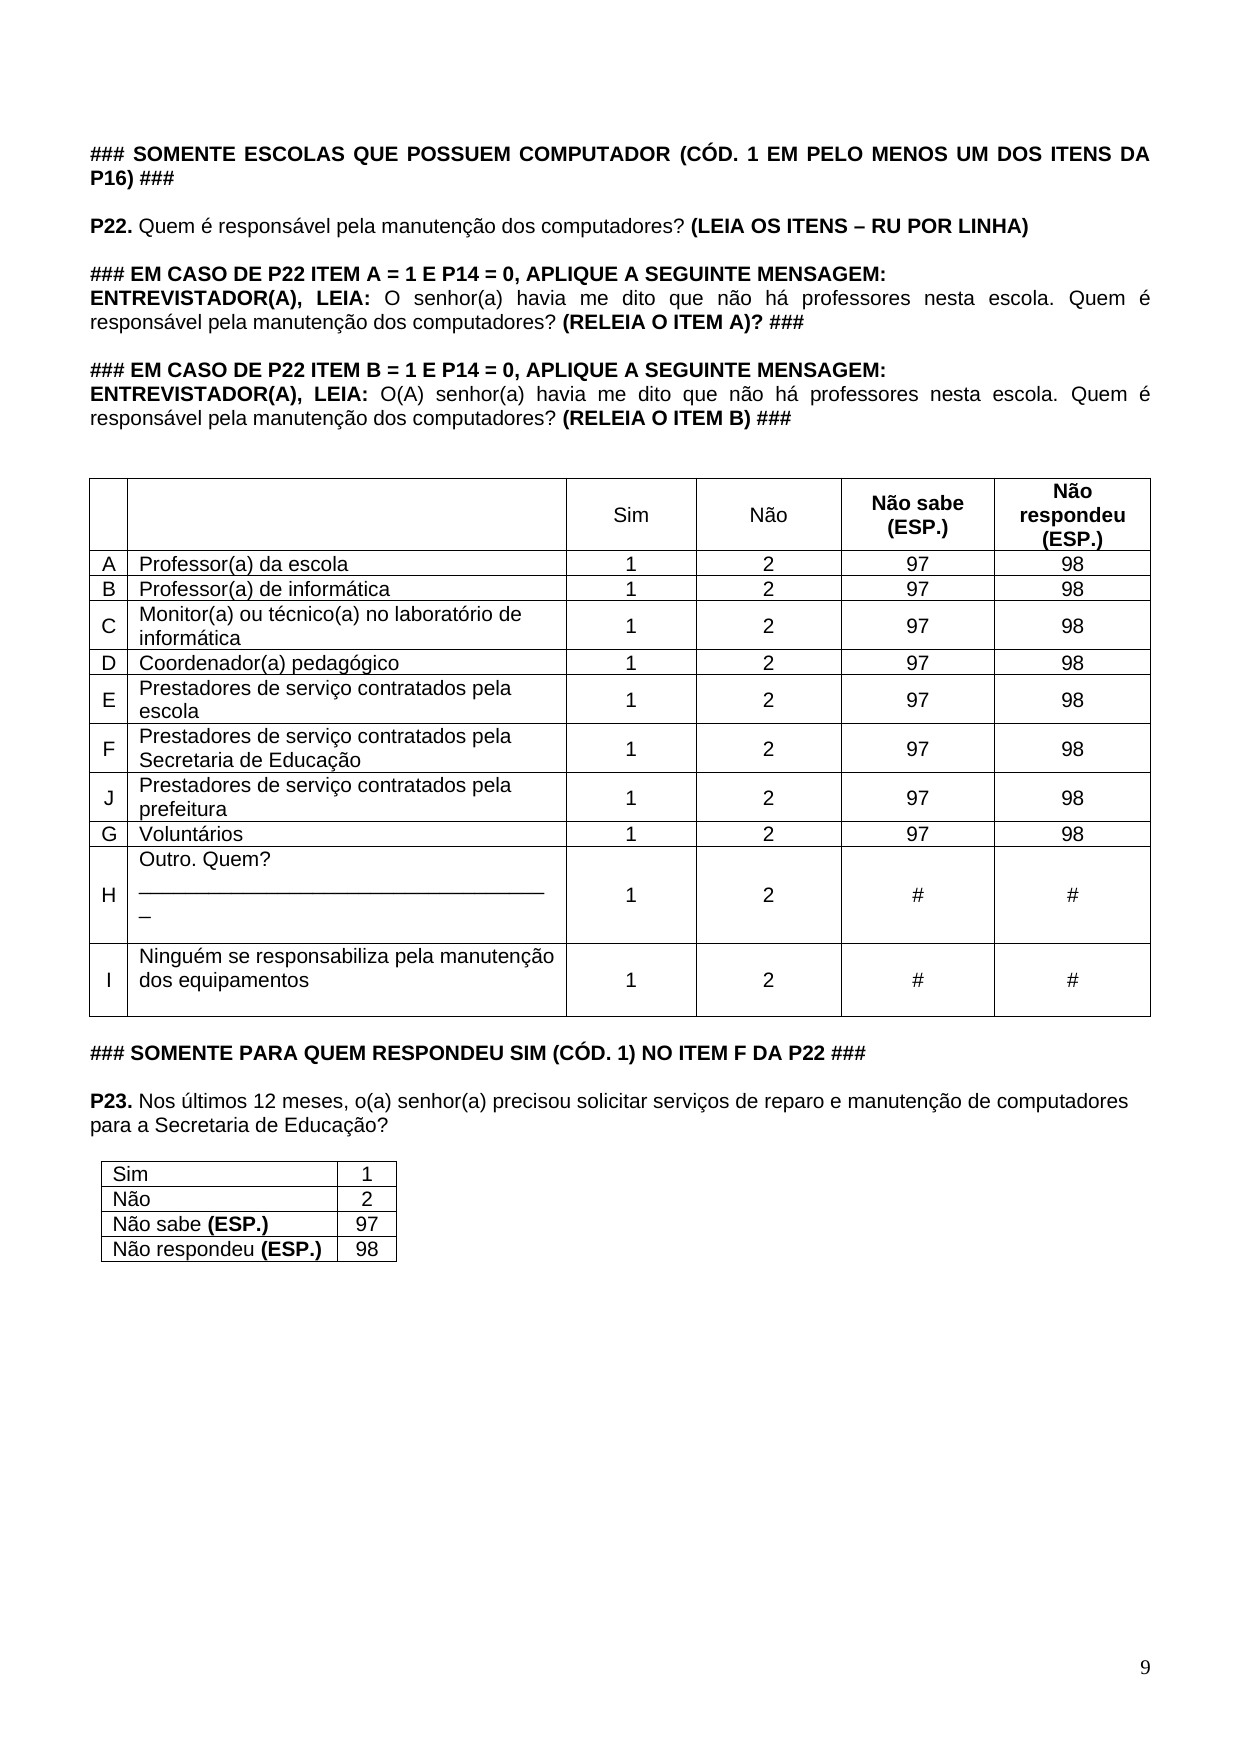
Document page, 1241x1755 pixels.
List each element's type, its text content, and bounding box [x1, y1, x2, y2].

table_cell C [90, 601, 127, 649]
table_cell 98 [995, 551, 1150, 575]
table_cell 98 [995, 601, 1150, 649]
table_cell 98 [995, 822, 1150, 846]
table_cell # [842, 847, 994, 943]
text P22. Quem é responsável pela manutenção dos computadores? (LEIA OS ITENS – RU POR LINHA) [90, 214, 1151, 238]
table_cell Coordenador(a) pedagógico [128, 650, 566, 674]
table_header Sim [567, 479, 696, 550]
table_cell 1 [567, 773, 696, 821]
table_cell J [90, 773, 127, 821]
table_cell 1 [567, 650, 696, 674]
text ### SOMENTE PARA QUEM RESPONDEU SIM (CÓD. 1) NO ITEM F DA P22 ### [90, 1041, 1151, 1065]
table_cell 1 [567, 847, 696, 943]
table_cell 2 [697, 601, 841, 649]
table_cell Monitor(a) ou técnico(a) no laboratório de informática [128, 601, 566, 649]
table_cell 2 [697, 847, 841, 943]
table_cell 97 [842, 551, 994, 575]
table_cell 1 [567, 601, 696, 649]
table_cell # [995, 847, 1150, 943]
table_cell D [90, 650, 127, 674]
table_cell 2 [338, 1187, 396, 1211]
table_cell H [90, 847, 127, 943]
table_header [128, 479, 566, 550]
table_cell 1 [567, 576, 696, 600]
table_cell Voluntários [128, 822, 566, 846]
table_cell 1 [567, 944, 696, 1016]
text ENTREVISTADOR(A), LEIA: O(A) senhor(a) havia me dito que não há professores nesta escola. Quem é responsável pela manutenção dos computadores? (RELEIA O ITEM B) ### [90, 382, 1151, 429]
table_cell Professor(a) da escola [128, 551, 566, 575]
table_cell 2 [697, 773, 841, 821]
text ### EM CASO DE P22 ITEM B = 1 E P14 = 0, APLIQUE A SEGUINTE MENSAGEM: [90, 358, 1151, 382]
table_cell 1 [567, 724, 696, 772]
table_header Não respondeu (ESP.) [995, 479, 1150, 550]
table_cell G [90, 822, 127, 846]
table_header Sim [102, 1162, 337, 1186]
table_cell Não [102, 1187, 337, 1211]
table_cell 97 [842, 724, 994, 772]
table_cell B [90, 576, 127, 600]
table_cell 2 [697, 822, 841, 846]
table_cell 97 [842, 601, 994, 649]
table_cell 2 [697, 675, 841, 723]
table_cell 1 [567, 822, 696, 846]
table_header [90, 479, 127, 550]
table_cell Prestadores de serviço contratados pela prefeitura [128, 773, 566, 821]
table_cell E [90, 675, 127, 723]
table_cell Não respondeu (ESP.) [102, 1237, 337, 1261]
table_cell 97 [338, 1212, 396, 1236]
table_cell # [842, 944, 994, 1016]
table_cell I [90, 944, 127, 1016]
text ### SOMENTE ESCOLAS QUE POSSUEM COMPUTADOR (CÓD. 1 EM PELO MENOS UM DOS ITENS DA P16) ### [90, 142, 1151, 190]
table_header Não sabe (ESP.) [842, 479, 994, 550]
table_cell Professor(a) de informática [128, 576, 566, 600]
table_cell 2 [697, 944, 841, 1016]
table_cell 97 [842, 576, 994, 600]
table_header Não [697, 479, 841, 550]
table_cell 97 [842, 773, 994, 821]
table_cell Ninguém se responsabiliza pela manutenção dos equipamentos [128, 944, 566, 1016]
table_cell Não sabe (ESP.) [102, 1212, 337, 1236]
table_cell 97 [842, 675, 994, 723]
table_cell Prestadores de serviço contratados pela Secretaria de Educação [128, 724, 566, 772]
text ENTREVISTADOR(A), LEIA: O senhor(a) havia me dito que não há professores nesta escola. Quem é responsável pela manutenção dos computadores? (RELEIA O ITEM A)? ### [90, 286, 1151, 334]
table_cell 1 [567, 675, 696, 723]
table_cell 2 [697, 576, 841, 600]
text ### EM CASO DE P22 ITEM A = 1 E P14 = 0, APLIQUE A SEGUINTE MENSAGEM: [90, 262, 1151, 286]
table_header 1 [338, 1162, 396, 1186]
table_cell 98 [338, 1237, 396, 1261]
table_cell F [90, 724, 127, 772]
table_cell Outro. Quem? ____________________________________ [128, 847, 566, 943]
table_cell 1 [567, 551, 696, 575]
table_cell # [995, 944, 1150, 1016]
table_cell Prestadores de serviço contratados pela escola [128, 675, 566, 723]
table_cell 98 [995, 773, 1150, 821]
table_cell 2 [697, 650, 841, 674]
table_cell 2 [697, 551, 841, 575]
table_cell 98 [995, 675, 1150, 723]
text P23. Nos últimos 12 meses, o(a) senhor(a) precisou solicitar serviços de reparo e manutenção de computadores para a Secretaria de Educação? [90, 1089, 1151, 1137]
table_cell 97 [842, 822, 994, 846]
table_cell 2 [697, 724, 841, 772]
table_cell A [90, 551, 127, 575]
table_cell 98 [995, 724, 1150, 772]
table_cell 98 [995, 576, 1150, 600]
table_cell 97 [842, 650, 994, 674]
table_cell 98 [995, 650, 1150, 674]
